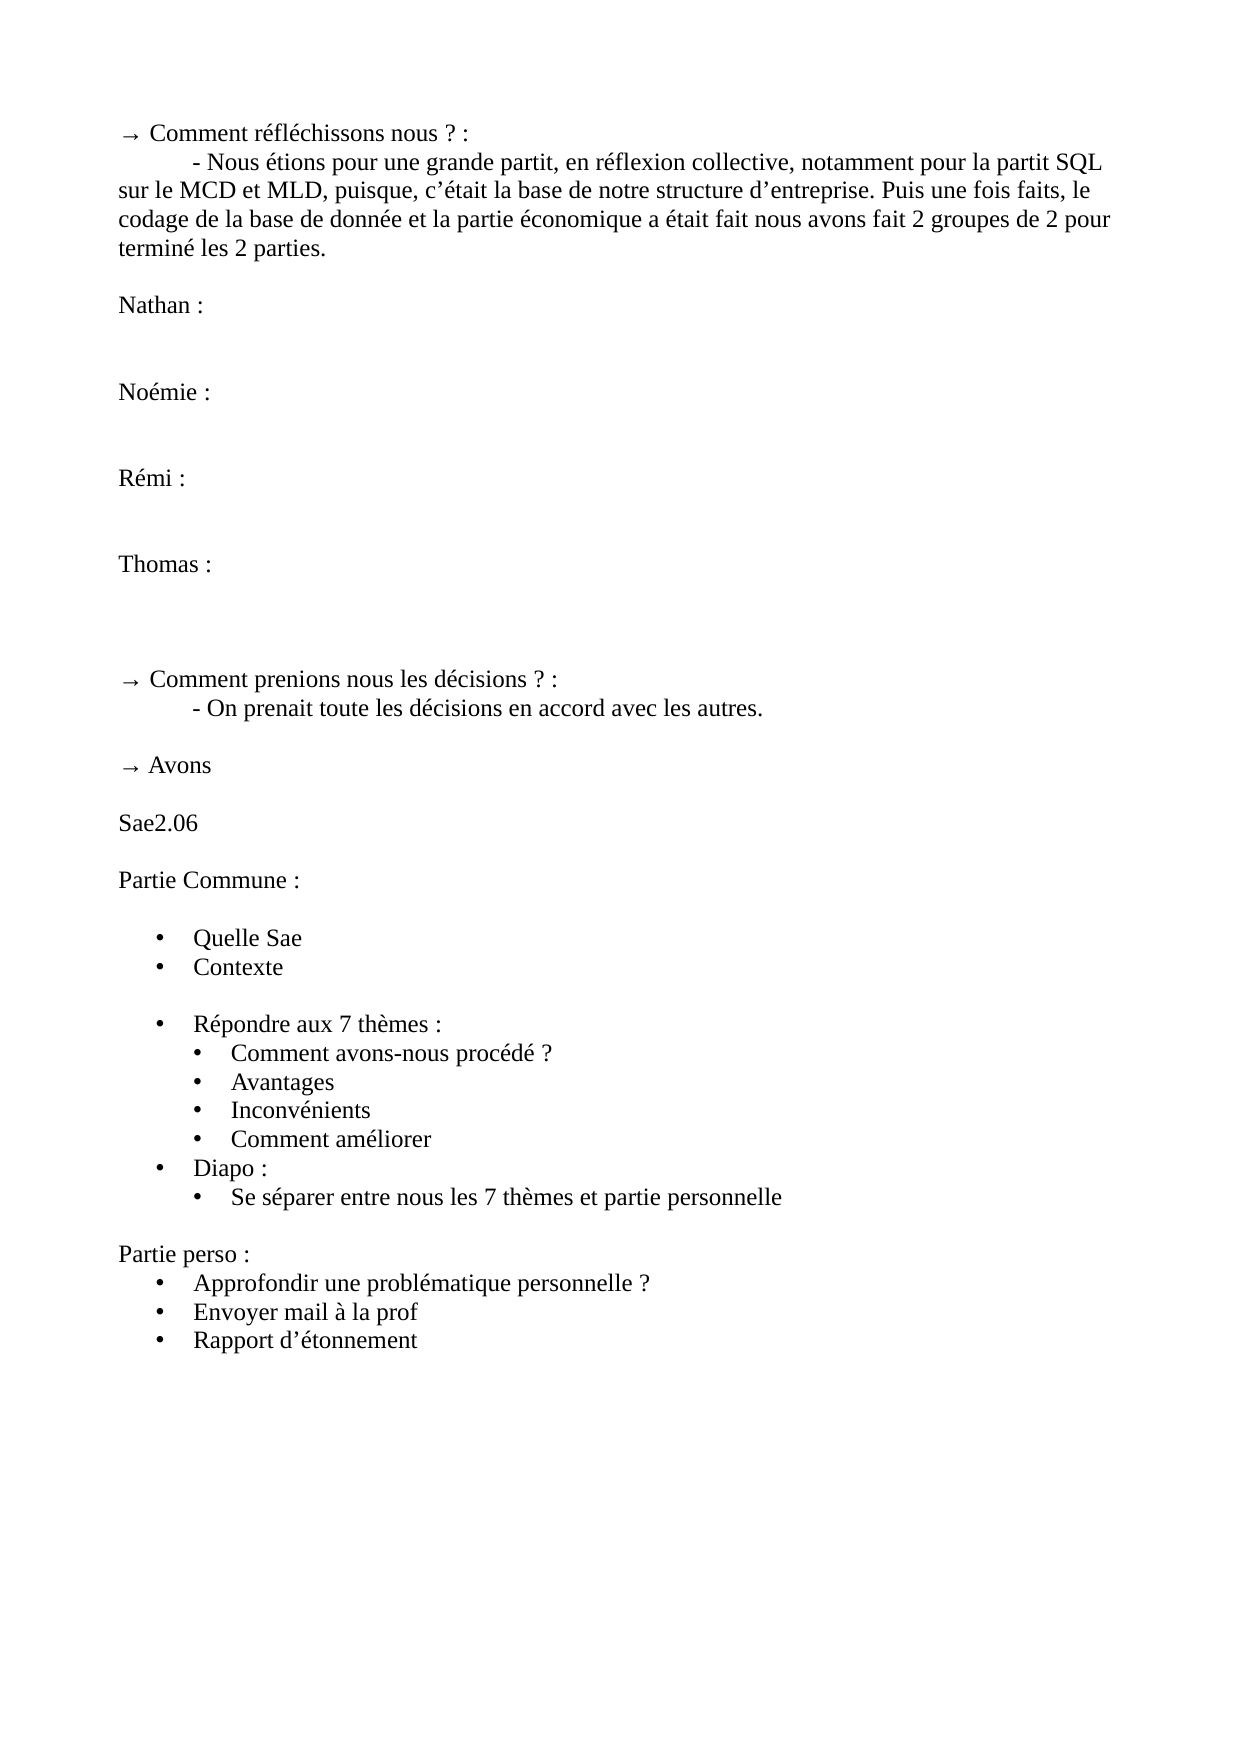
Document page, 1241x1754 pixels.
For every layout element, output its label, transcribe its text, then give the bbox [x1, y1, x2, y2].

list Contexte [156, 952, 1122, 981]
text Thomas : [118, 549, 1122, 578]
text Rémi : [118, 463, 1122, 492]
text Partie Commune : [118, 866, 1122, 894]
text → Comment prenions nous les décisions ? : [118, 664, 1122, 693]
list Comment avons-nous procédé ? [193, 1038, 1122, 1067]
text → Comment réfléchissons nous ? : [118, 118, 1122, 147]
list Avantages [193, 1067, 1122, 1096]
text Partie perso : [118, 1239, 1122, 1268]
list Se séparer entre nous les 7 thèmes et partie personnelle [193, 1182, 1122, 1211]
list Quelle Sae [156, 923, 1122, 952]
list Approfondir une problématique personnelle ? [156, 1268, 1122, 1297]
text → Avons [118, 751, 1122, 779]
text Sae2.06 [118, 808, 1122, 837]
list Répondre aux 7 thèmes : [156, 1009, 1122, 1038]
list Envoyer mail à la prof [156, 1297, 1122, 1326]
text - Nous étions pour une grande partit, en réflexion collective, notamment pour la partit SQL sur le MCD et MLD, puisque, c’était la base de notre structure d’entreprise. Puis une fois faits, le codage de la base de donnée et la partie économique a était fait nous avons fait 2 groupes de 2 pour terminé les 2 parties. [118, 147, 1122, 262]
list Comment améliorer [193, 1124, 1122, 1153]
list Rapport d’étonnement [156, 1326, 1122, 1354]
text - On prenait toute les décisions en accord avec les autres. [118, 693, 1122, 722]
list Inconvénients [193, 1096, 1122, 1124]
list Diapo : [156, 1153, 1122, 1182]
text Noémie : [118, 377, 1122, 406]
text Nathan : [118, 291, 1122, 319]
